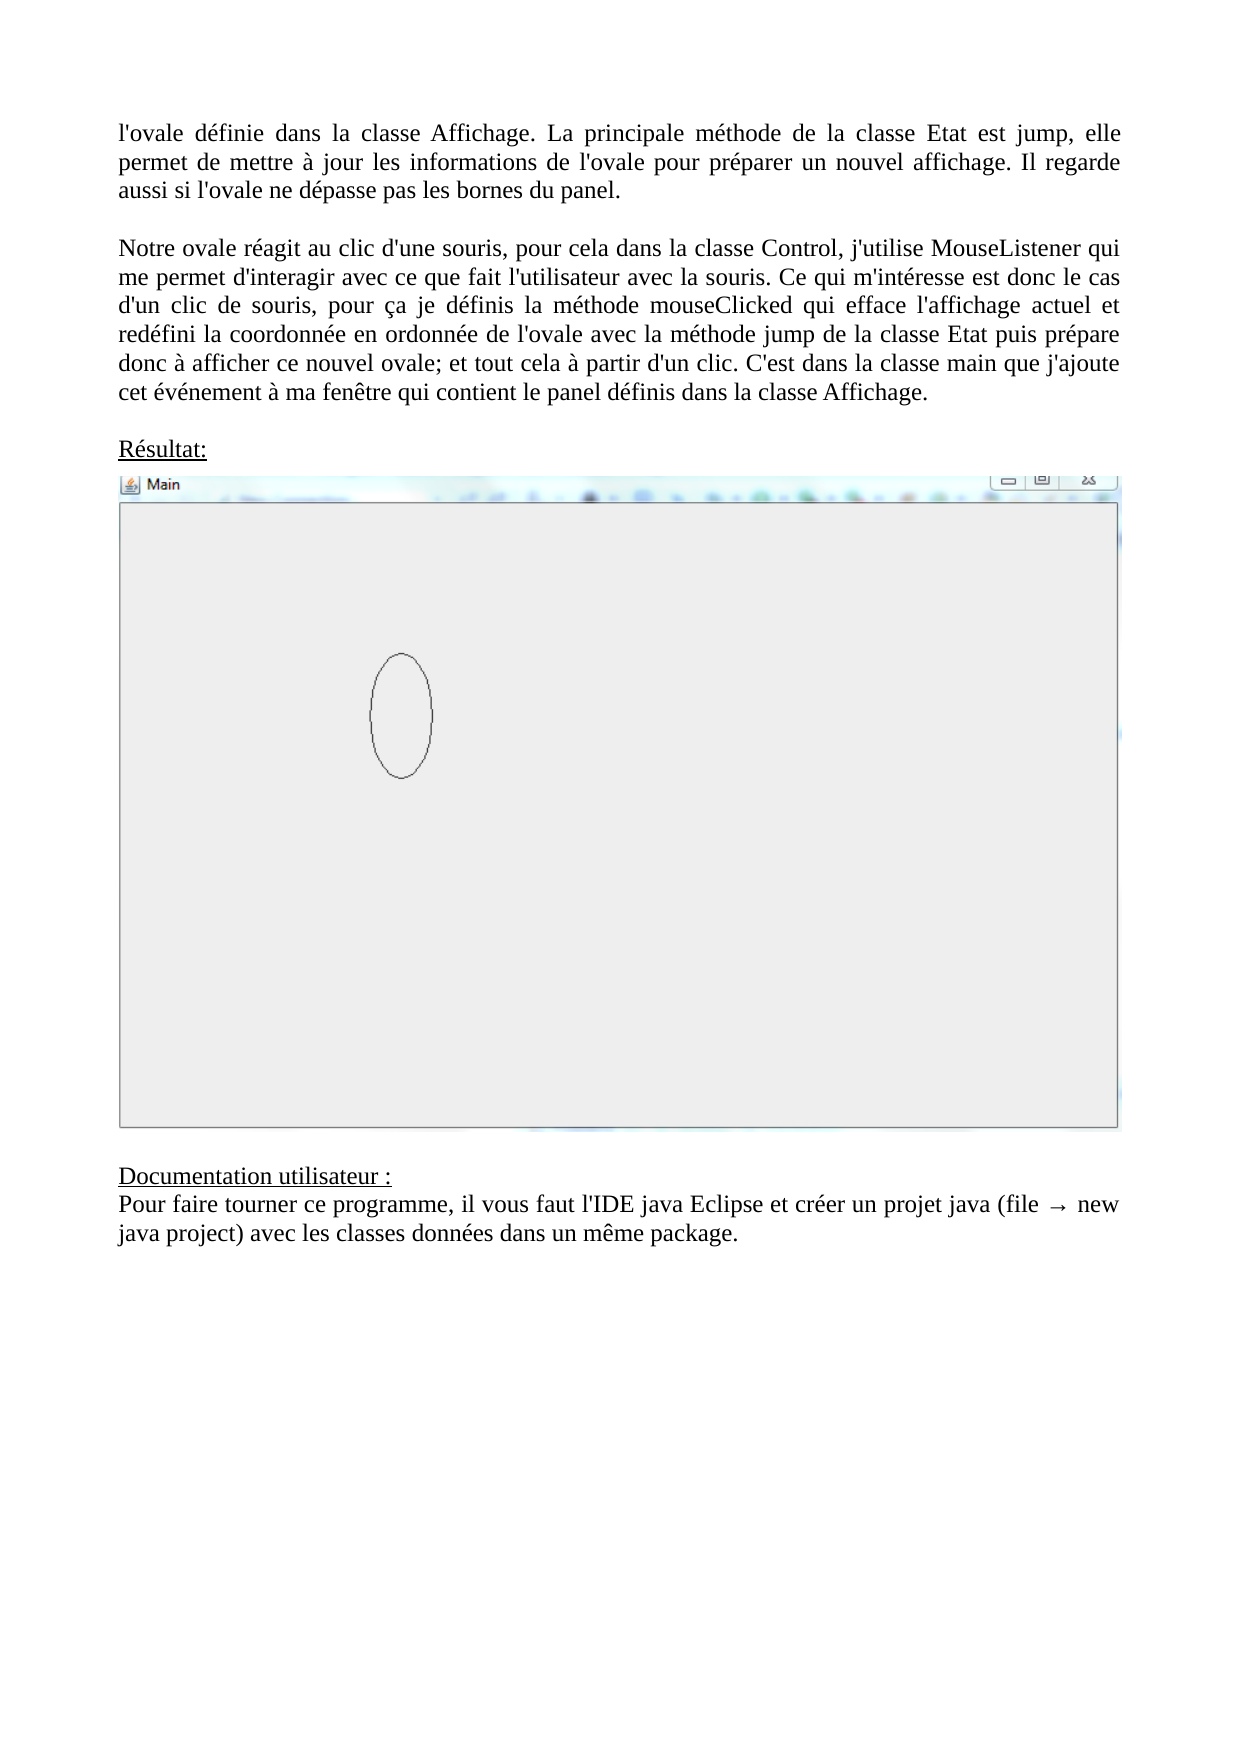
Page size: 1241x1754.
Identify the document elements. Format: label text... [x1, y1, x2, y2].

text l'ovale définie dans la classe Affichage. La principale méthode de la classe Etat est jump, elle permet de mettre à jour les informations de l'ovale pour préparer un nouvel affichage. Il regarde aussi si l'ovale ne dépasse pas les bornes du panel. [118, 118, 1122, 204]
text Notre ovale réagit au clic d'une souris, pour cela dans la classe Control, j'utilise MouseListener qui me permet d'interagir avec ce que fait l'utilisateur avec la souris. Ce qui m'intéresse est donc le cas d'un clic de souris, pour ça je définis la méthode mouseClicked qui efface l'affichage actuel et redéfini la coordonnée en ordonnée de l'ovale avec la méthode jump de la classe Etat puis prépare donc à afficher ce nouvel ovale; et tout cela à partir d'un clic. C'est dans la classe main que j'ajoute cet événement à ma fenêtre qui contient le panel définis dans la classe Affichage. [118, 233, 1122, 406]
text Résultat: [118, 434, 1122, 463]
text Documentation utilisateur : [118, 1161, 1122, 1189]
text Pour faire tourner ce programme, il vous faut l'IDE java Eclipse et créer un projet java (file → new java project) avec les classes données dans un même package. [118, 1189, 1122, 1247]
picture [118, 476, 1122, 1132]
